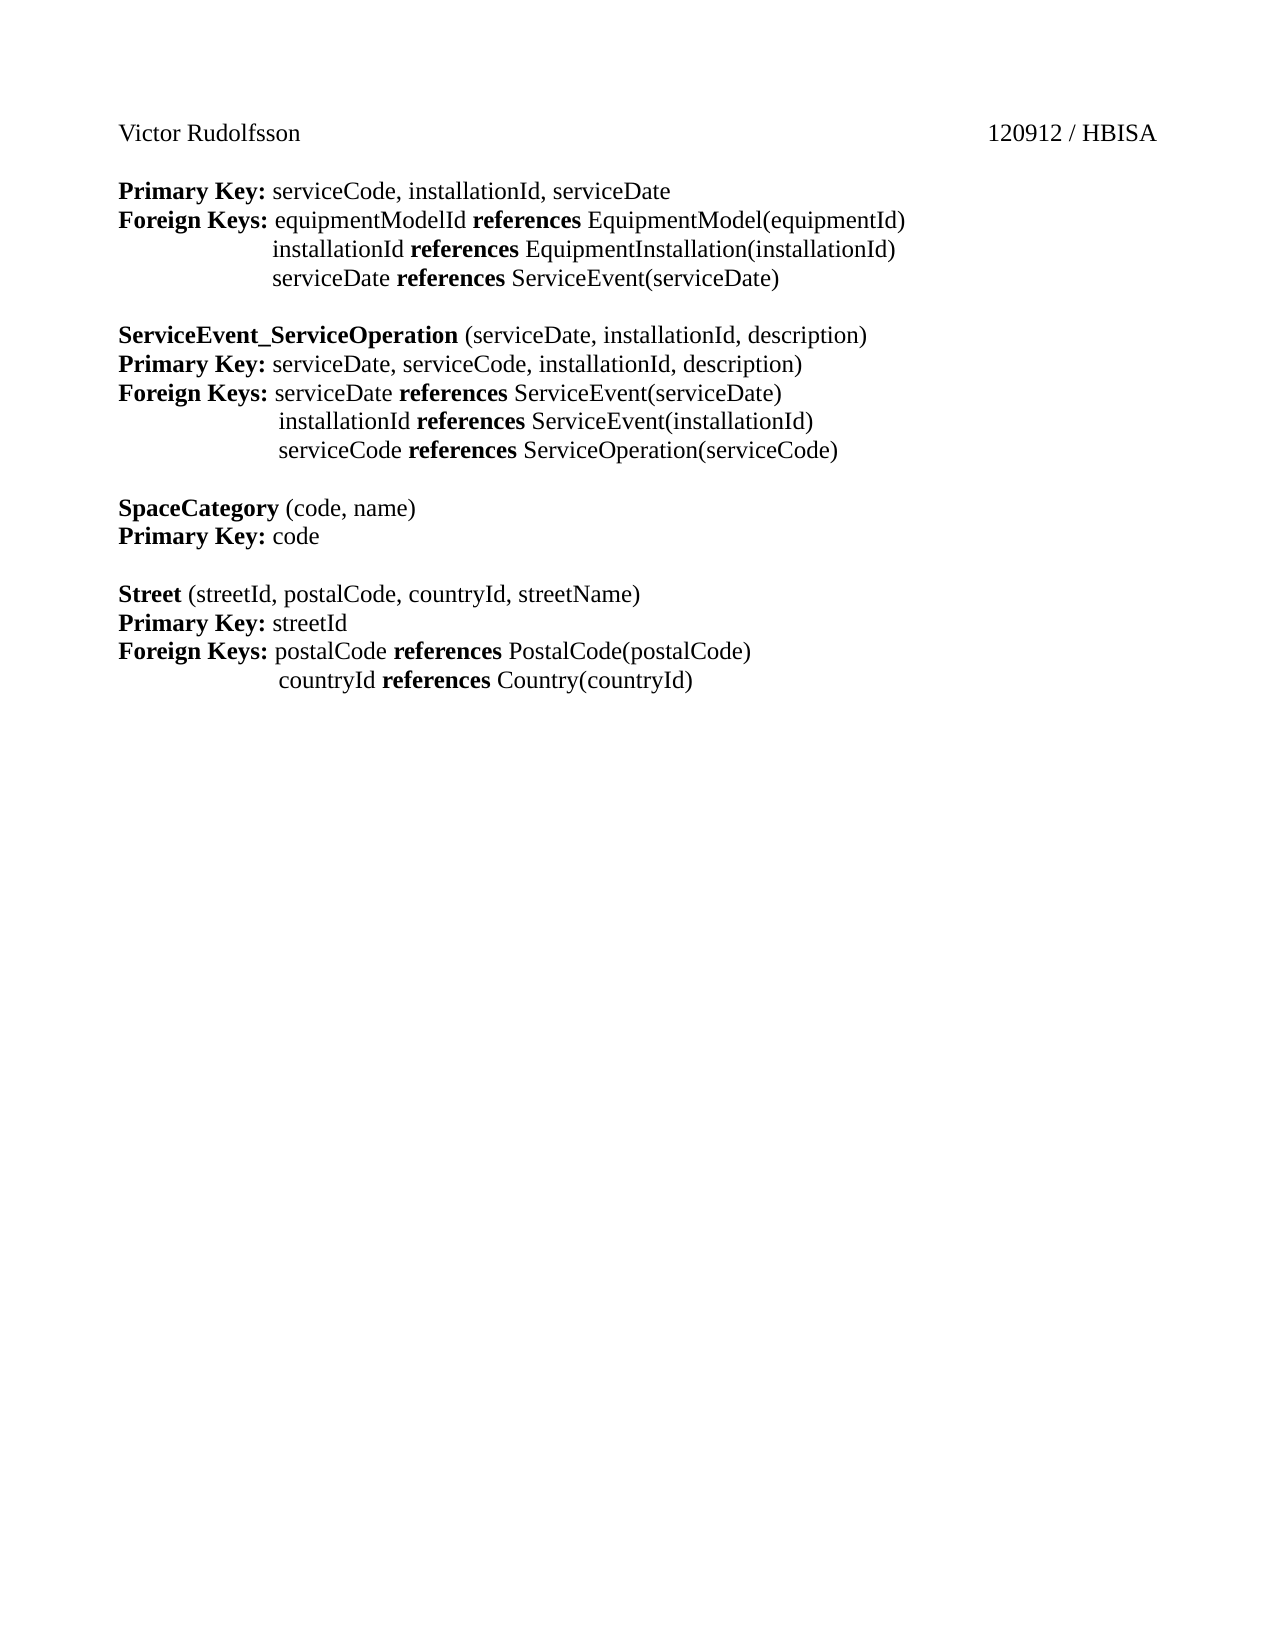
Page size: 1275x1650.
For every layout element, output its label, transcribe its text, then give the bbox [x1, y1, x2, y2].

text installationId references ServiceEvent(installationId) [118, 406, 1157, 435]
text Primary Key: serviceCode, installationId, serviceDate [118, 176, 1157, 205]
text installationId references EquipmentInstallation(installationId) [118, 234, 1157, 263]
text Primary Key: code [118, 521, 1157, 550]
text Foreign Keys: postalCode references PostalCode(postalCode) [118, 636, 1157, 665]
text Foreign Keys: serviceDate references ServiceEvent(serviceDate) [118, 378, 1157, 406]
text SpaceCategory (code, name) [118, 493, 1157, 521]
text countryId references Country(countryId) [118, 665, 1157, 694]
text Street (streetId, postalCode, countryId, streetName) [118, 579, 1157, 608]
text ServiceEvent_ServiceOperation (serviceDate, installationId, description) [118, 320, 1157, 349]
text serviceCode references ServiceOperation(serviceCode) [118, 435, 1157, 464]
text Primary Key: serviceDate, serviceCode, installationId, description) [118, 349, 1157, 378]
text Foreign Keys: equipmentModelId references EquipmentModel(equipmentId) [118, 205, 1157, 234]
text Primary Key: streetId [118, 608, 1157, 636]
text serviceDate references ServiceEvent(serviceDate) [118, 263, 1157, 291]
